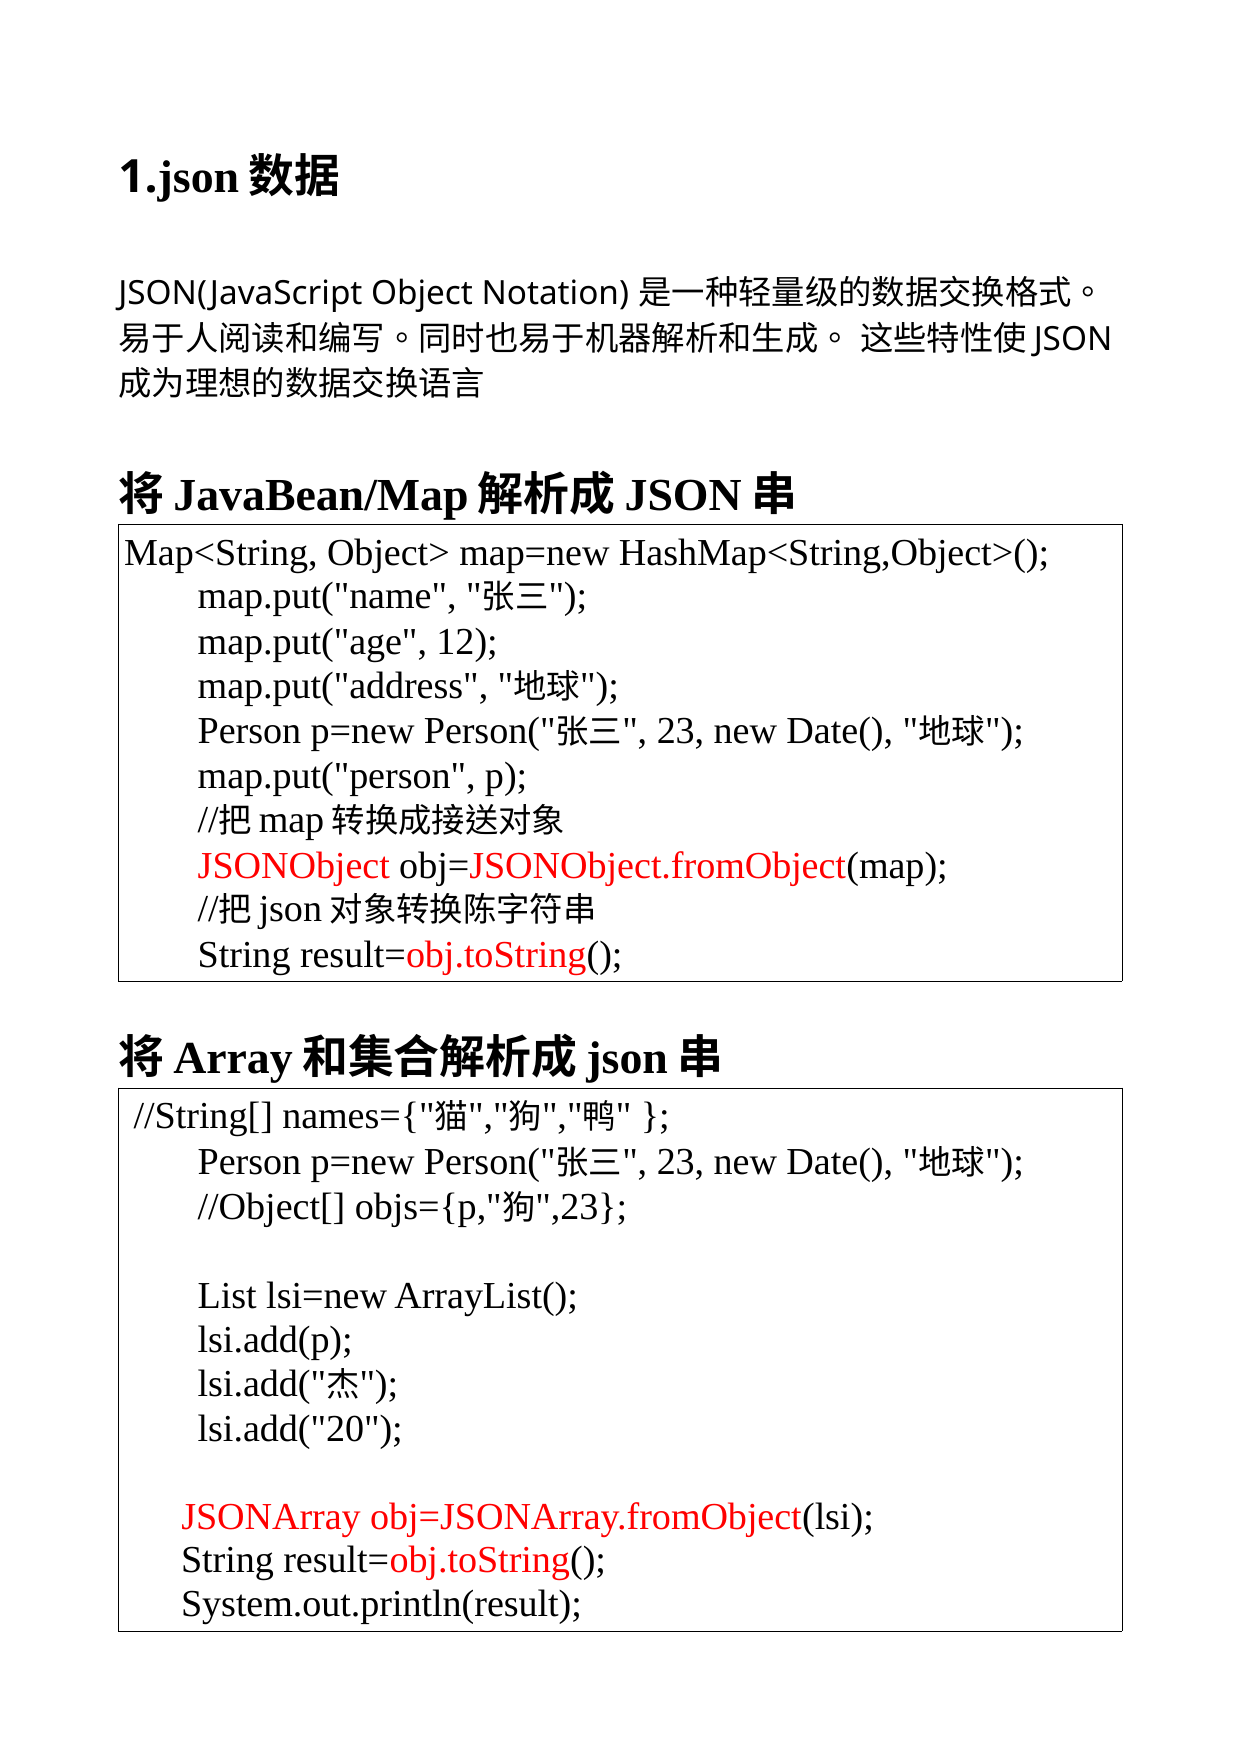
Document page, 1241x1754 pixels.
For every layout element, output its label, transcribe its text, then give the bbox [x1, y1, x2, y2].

subtitle 1.json数据 [118, 143, 1122, 206]
text 将JavaBean/Map解析成JSON串 [118, 461, 1122, 524]
table_header //String[] names={"猫","狗","鸭" }; Person p=new Person("张三", 23, new Date(), "地球"); //Object[] objs={p,"狗",23}; List lsi=new ArrayList(); lsi.add(p); lsi.add("杰"); lsi.add("20"); JSONArray obj=JSONArray.fromObject(lsi); String result=obj.toString(); System.out.println(result); [119, 1089, 1122, 1631]
text 将Array和集合解析成json串 [118, 1025, 1122, 1087]
table_header Map<String, Object> map=new HashMap<String,Object>(); map.put("name", "张三"); map.put("age", 12); map.put("address", "地球"); Person p=new Person("张三", 23, new Date(), "地球"); map.put("person", p); //把map转换成接送对象 JSONObject obj=JSONObject.fromObject(map); //把json对象转换陈字符串 String result=obj.toString(); [119, 525, 1122, 981]
text JSON(JavaScript Object Notation) 是一种轻量级的数据交换格式。 易于人阅读和编写。同时也易于机器解析和生成。 这些特性使JSON成为理想的数据交换语言 [118, 269, 1122, 405]
